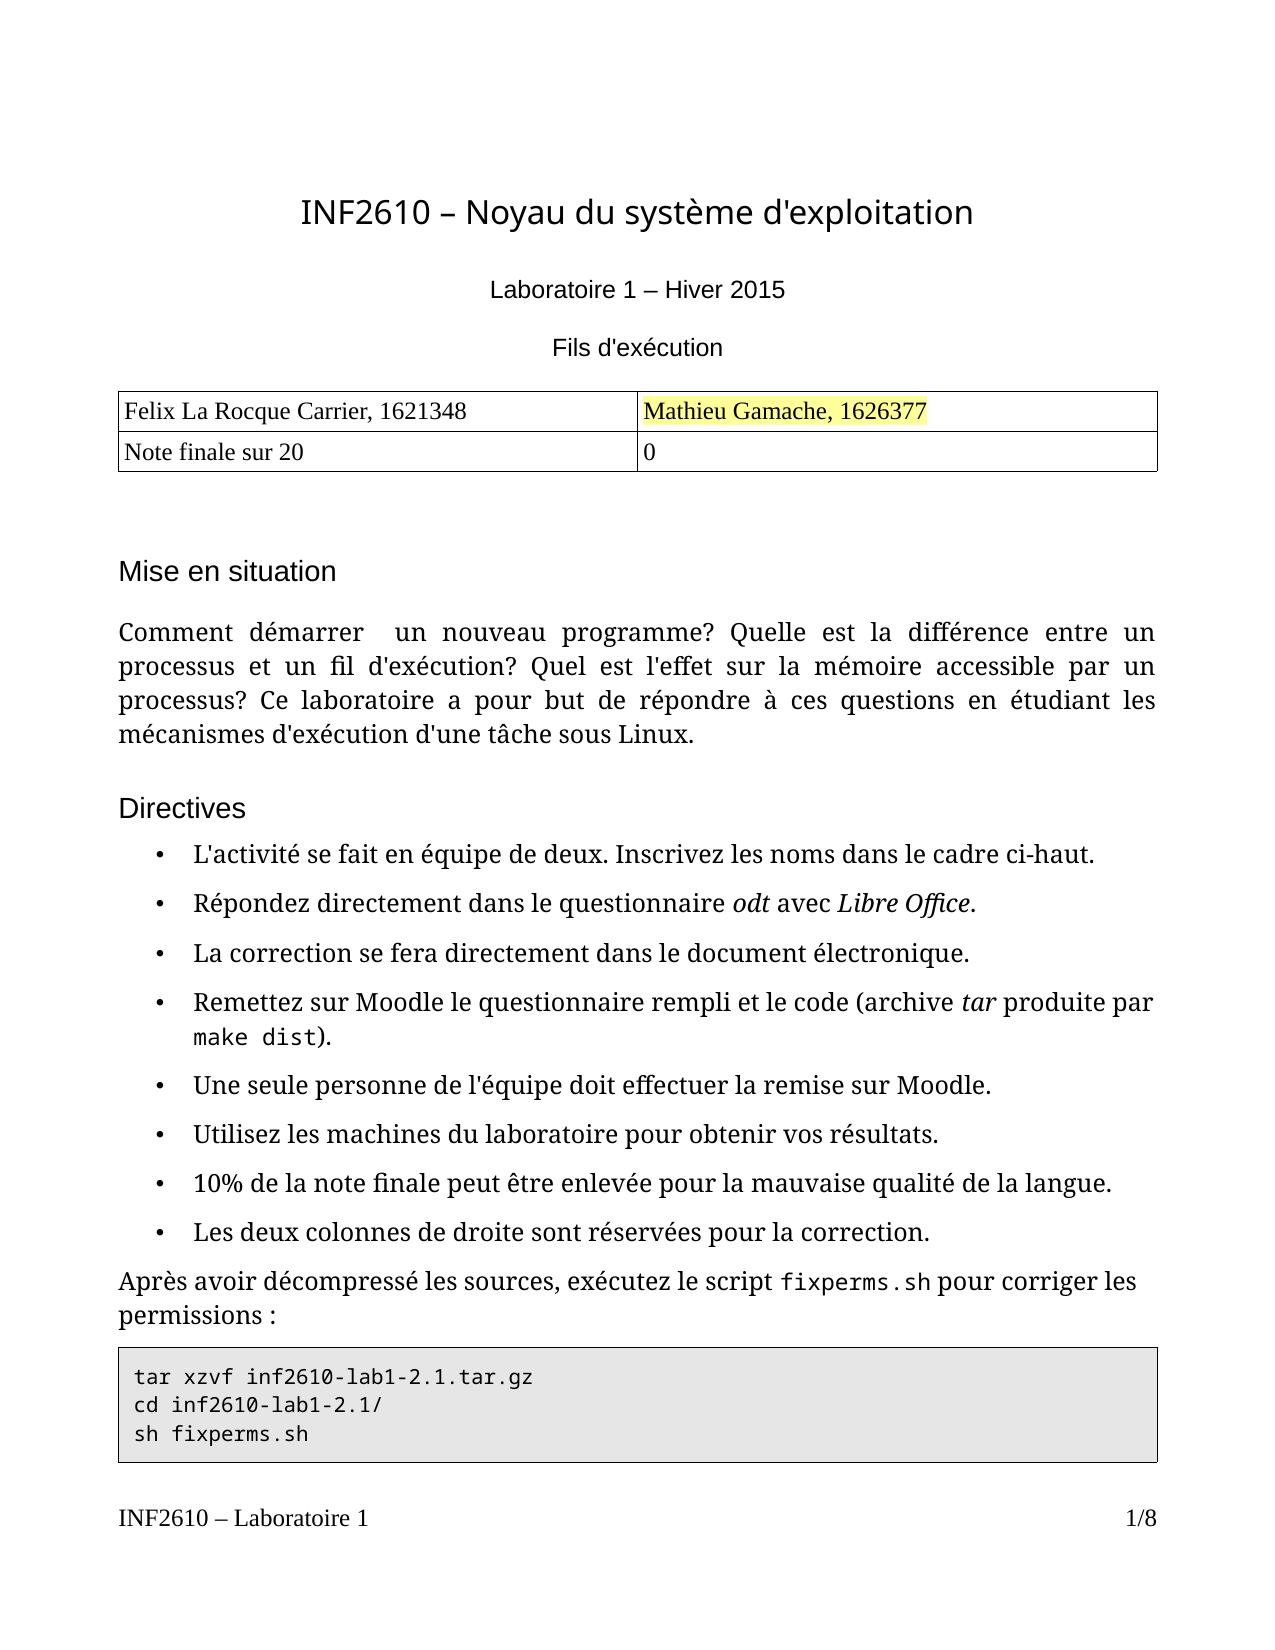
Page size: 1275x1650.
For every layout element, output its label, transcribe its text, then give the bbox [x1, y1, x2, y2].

subtitle Mise en situation [118, 554, 1157, 587]
list Les deux colonnes de droite sont réservées pour la correction. [156, 1214, 1157, 1249]
text Laboratoire 1 – Hiver 2015 [118, 276, 1157, 304]
text Après avoir décompressé les sources, exécutez le script fixperms.sh pour corriger les permissions : [118, 1264, 1157, 1332]
subtitle Directives [118, 791, 1157, 824]
table_cell 0 [638, 432, 1157, 471]
text INF2610 – Noyau du système d'exploitation [118, 189, 1157, 234]
list Répondez directement dans le questionnaire odt avec Libre Office. [156, 886, 1157, 920]
table_header Mathieu Gamache, 1626377 [638, 392, 1157, 431]
text Fils d'exécution [118, 333, 1157, 362]
text cd inf2610-lab1-2.1/ [119, 1375, 1157, 1404]
table_cell Note finale sur 20 [119, 432, 637, 471]
list Remettez sur Moodle le questionnaire rempli et le code (archive tar produite par make dist). [156, 984, 1157, 1052]
list La correction se fera directement dans le document électronique. [156, 935, 1157, 969]
list 10% de la note finale peut être enlevée pour la mauvaise qualité de la langue. [156, 1166, 1157, 1199]
text tar xzvf inf2610-lab1-2.1.tar.gz [119, 1348, 1157, 1375]
list Une seule personne de l'équipe doit effectuer la remise sur Moodle. [156, 1067, 1157, 1101]
text Comment démarrer un nouveau programme? Quelle est la différence entre un processus et un fil d'exécution? Quel est l'effet sur la mémoire accessible par un processus? Ce laboratoire a pour but de répondre à ces questions en étudiant les mécanismes d'exécution d'une tâche sous Linux. [118, 615, 1157, 751]
table_header Felix La Rocque Carrier, 1621348 [119, 392, 637, 431]
text sh fixperms.sh [119, 1404, 1157, 1462]
list L'activité se fait en équipe de deux. Inscrivez les noms dans le cadre ci-haut. [156, 837, 1157, 871]
list Utilisez les machines du laboratoire pour obtenir vos résultats. [156, 1116, 1157, 1151]
